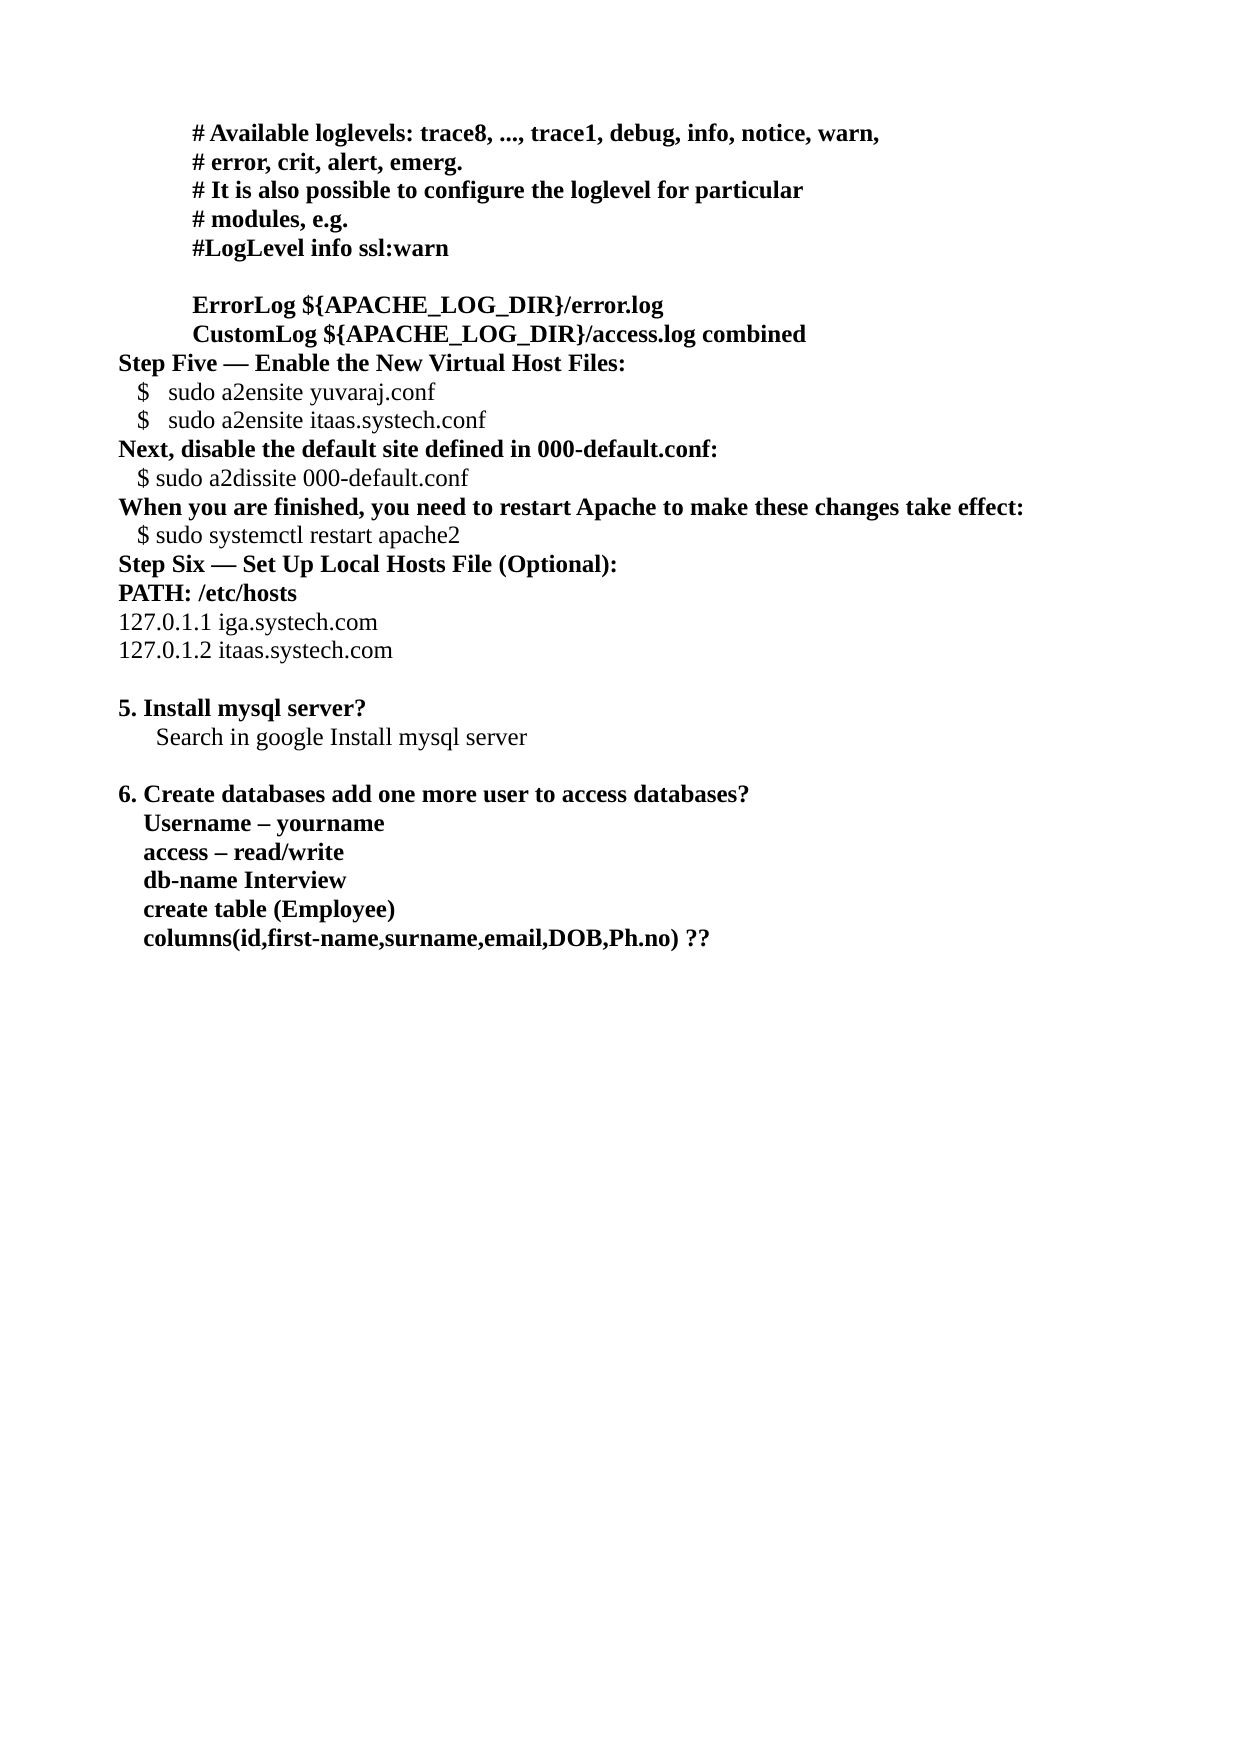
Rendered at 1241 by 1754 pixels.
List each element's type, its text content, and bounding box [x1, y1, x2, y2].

text Username – yourname [118, 808, 1122, 837]
text ErrorLog ${APACHE_LOG_DIR}/error.log [118, 291, 1122, 319]
text 6. Create databases add one more user to access databases? [118, 779, 1122, 808]
text # Available loglevels: trace8, ..., trace1, debug, info, notice, warn, [118, 118, 1122, 147]
text When you are finished, you need to restart Apache to make these changes take effect: [118, 492, 1122, 521]
text # modules, e.g. [118, 204, 1122, 233]
text Step Five — Enable the New Virtual Host Files: [118, 348, 1122, 377]
text # error, crit, alert, emerg. [118, 147, 1122, 176]
text columns(id,first-name,surname,email,DOB,Ph.no) ?? [118, 923, 1122, 952]
text $ sudo a2dissite 000-default.conf [118, 463, 1122, 492]
text db-name Interview [118, 866, 1122, 894]
text Search in google Install mysql server [118, 722, 1122, 751]
text # It is also possible to configure the loglevel for particular [118, 176, 1122, 204]
text PATH: /etc/hosts [118, 578, 1122, 607]
text $ sudo a2ensite yuvaraj.conf [118, 377, 1122, 406]
text $ sudo a2ensite itaas.systech.conf [118, 406, 1122, 434]
text Step Six — Set Up Local Hosts File (Optional): [118, 549, 1122, 578]
text $ sudo systemctl restart apache2 [118, 521, 1122, 549]
text 5. Install mysql server? [118, 693, 1122, 722]
text 127.0.1.2 itaas.systech.com [118, 636, 1122, 664]
text #LogLevel info ssl:warn [118, 233, 1122, 262]
text Next, disable the default site defined in 000-default.conf: [118, 434, 1122, 463]
text 127.0.1.1 iga.systech.com [118, 607, 1122, 636]
text CustomLog ${APACHE_LOG_DIR}/access.log combined [118, 319, 1122, 348]
text create table (Employee) [118, 894, 1122, 923]
text access – read/write [118, 837, 1122, 866]
